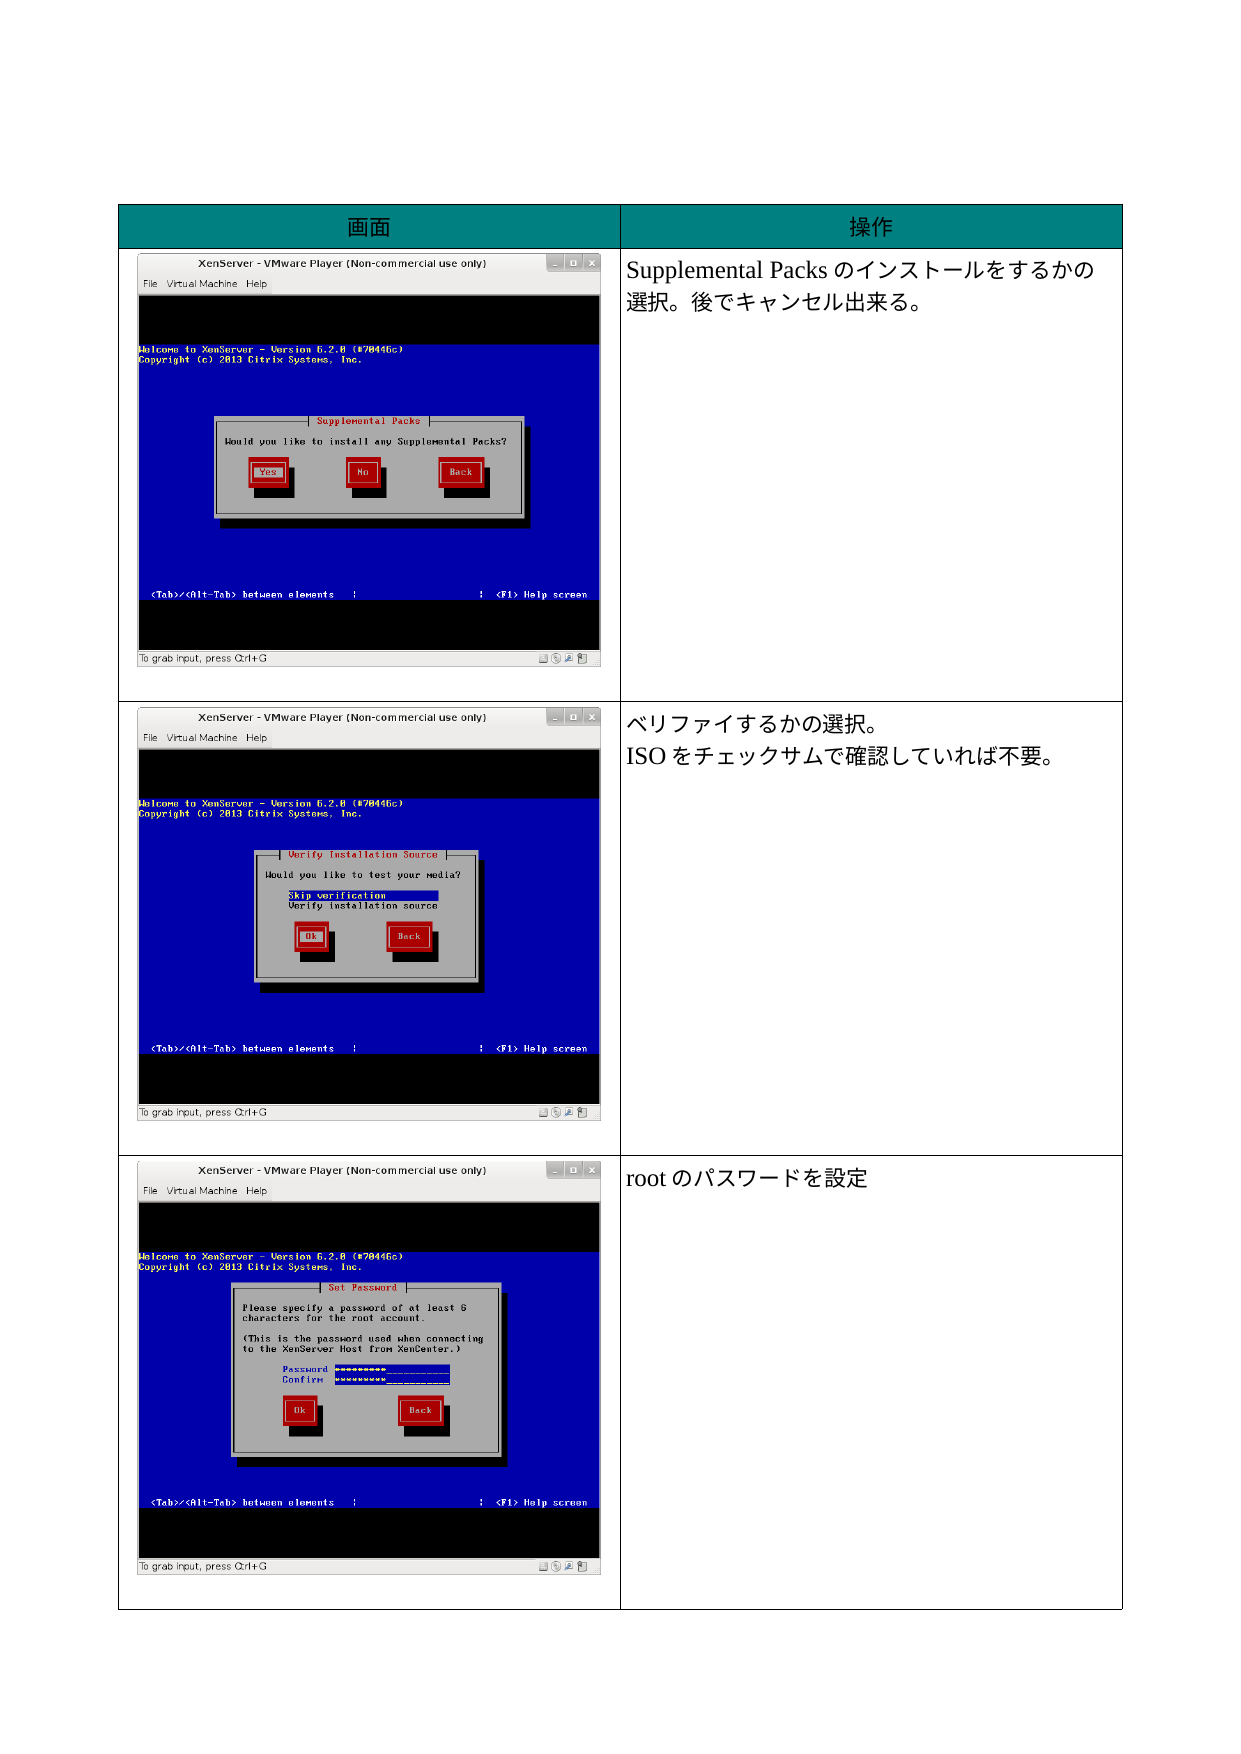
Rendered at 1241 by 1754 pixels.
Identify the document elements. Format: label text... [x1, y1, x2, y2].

picture [137, 253, 601, 667]
table_cell [119, 1156, 620, 1609]
table_cell [119, 702, 620, 1155]
table_cell [119, 249, 620, 253]
picture [137, 1161, 601, 1575]
table_header 画面 [119, 205, 620, 248]
table_cell rootのパスワードを設定 [621, 1156, 1122, 1609]
table_cell [119, 254, 620, 701]
table_header 操作 [621, 205, 1122, 248]
picture [137, 707, 601, 1121]
table_cell Supplemental Packsのインストールをするかの選択。後でキャンセル出来る。 [621, 249, 1122, 701]
table_cell ベリファイするかの選択。 ISOをチェックサムで確認していれば不要。 [621, 702, 1122, 1155]
